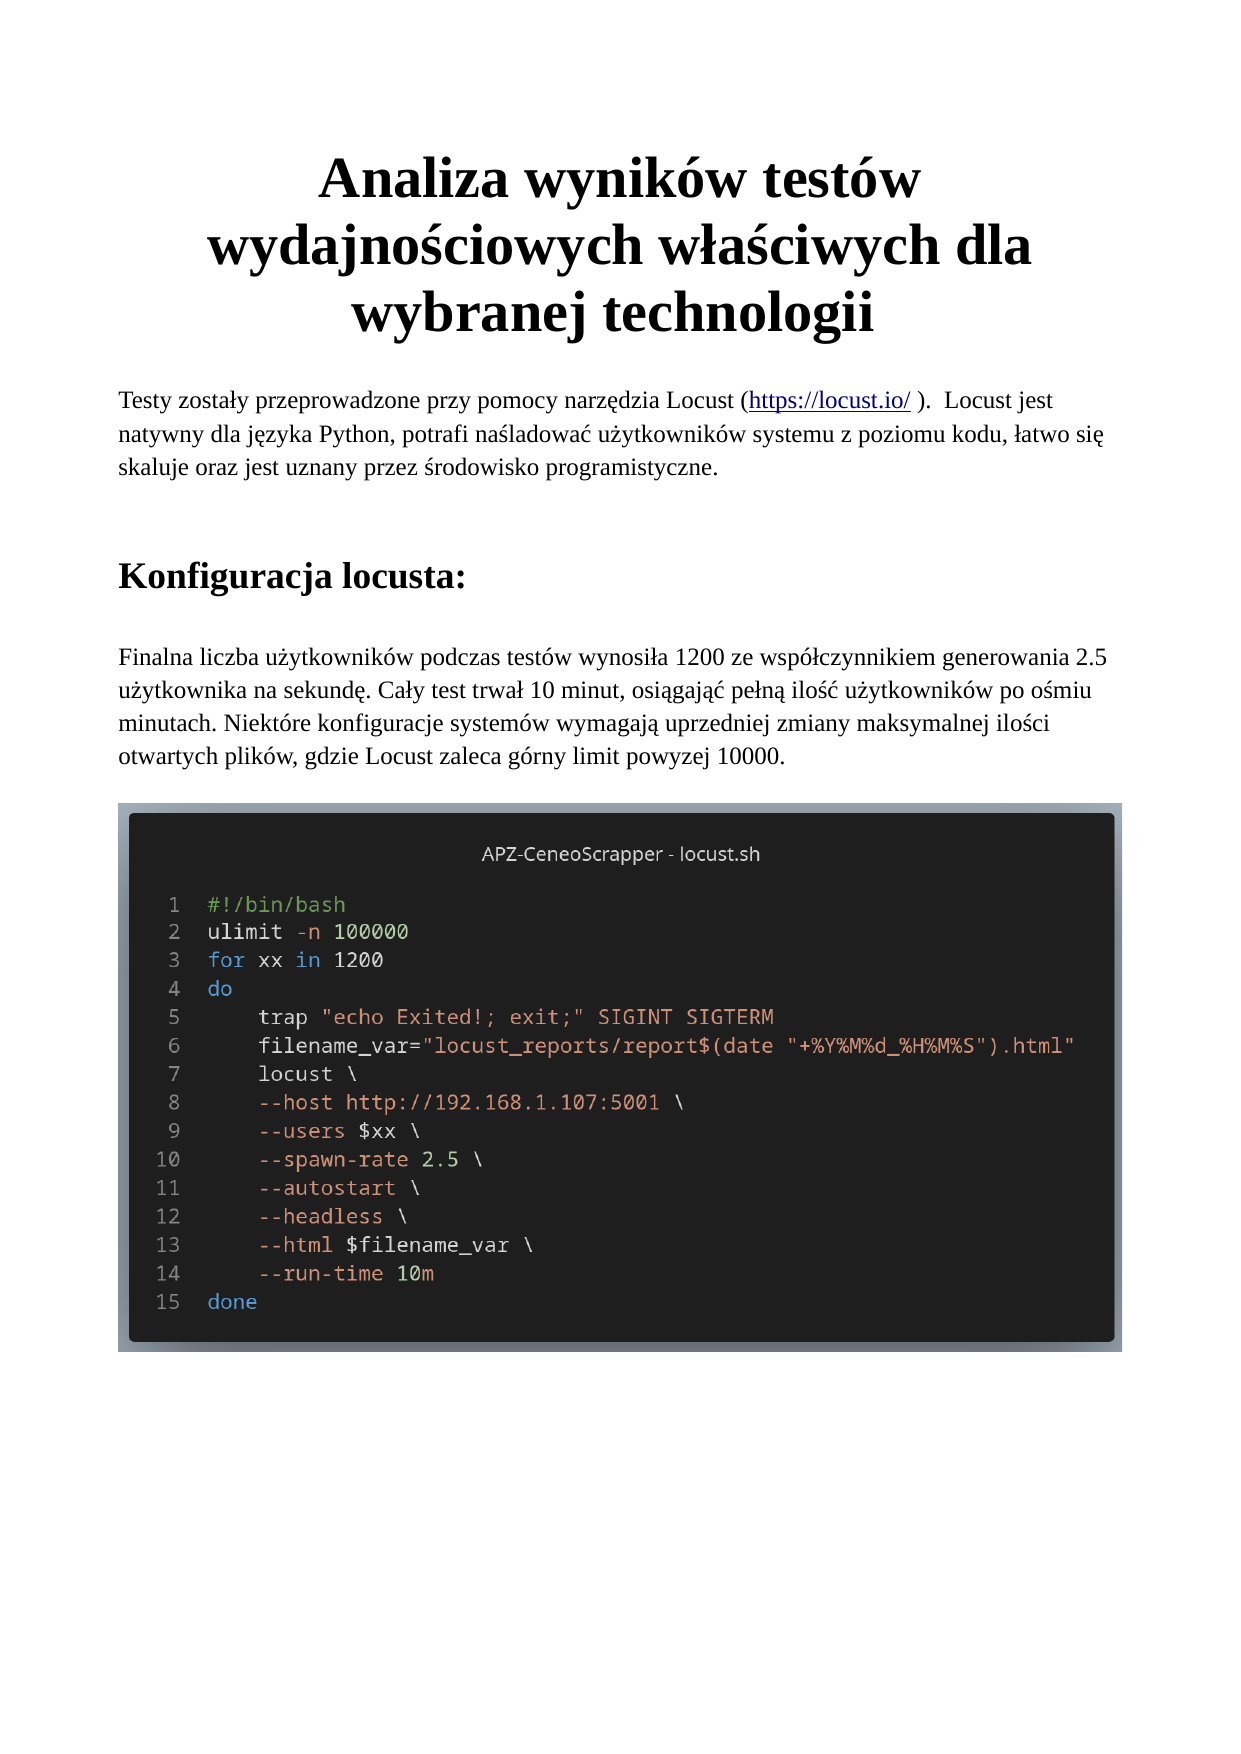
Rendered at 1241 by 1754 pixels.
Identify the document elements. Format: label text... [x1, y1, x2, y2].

text Finalna liczba użytkowników podczas testów wynosiła 1200 ze współczynnikiem generowania 2.5 użytkownika na sekundę. Cały test trwał 10 minut, osiągająć pełną ilość użytkowników po ośmiu minutach. Niektóre konfiguracje systemów wymagają uprzedniej zmiany maksymalnej ilości otwartych plików, gdzie Locust zaleca górny limit powyzej 10000. [118, 609, 1122, 769]
title Analiza wyników testów wydajnościowych właściwych dla wybranej technologii [118, 143, 1122, 344]
picture [118, 803, 1123, 1352]
text Testy zostały przeprowadzone przy pomocy narzędzia Locust (https://locust.io/ ). Locust jest natywny dla języka Python, potrafi naśladować użytkowników systemu z poziomu kodu, łatwo się skaluje oraz jest uznany przez środowisko programistyczne. [118, 386, 1122, 480]
subtitle Konfiguracja locusta: [118, 553, 1122, 596]
